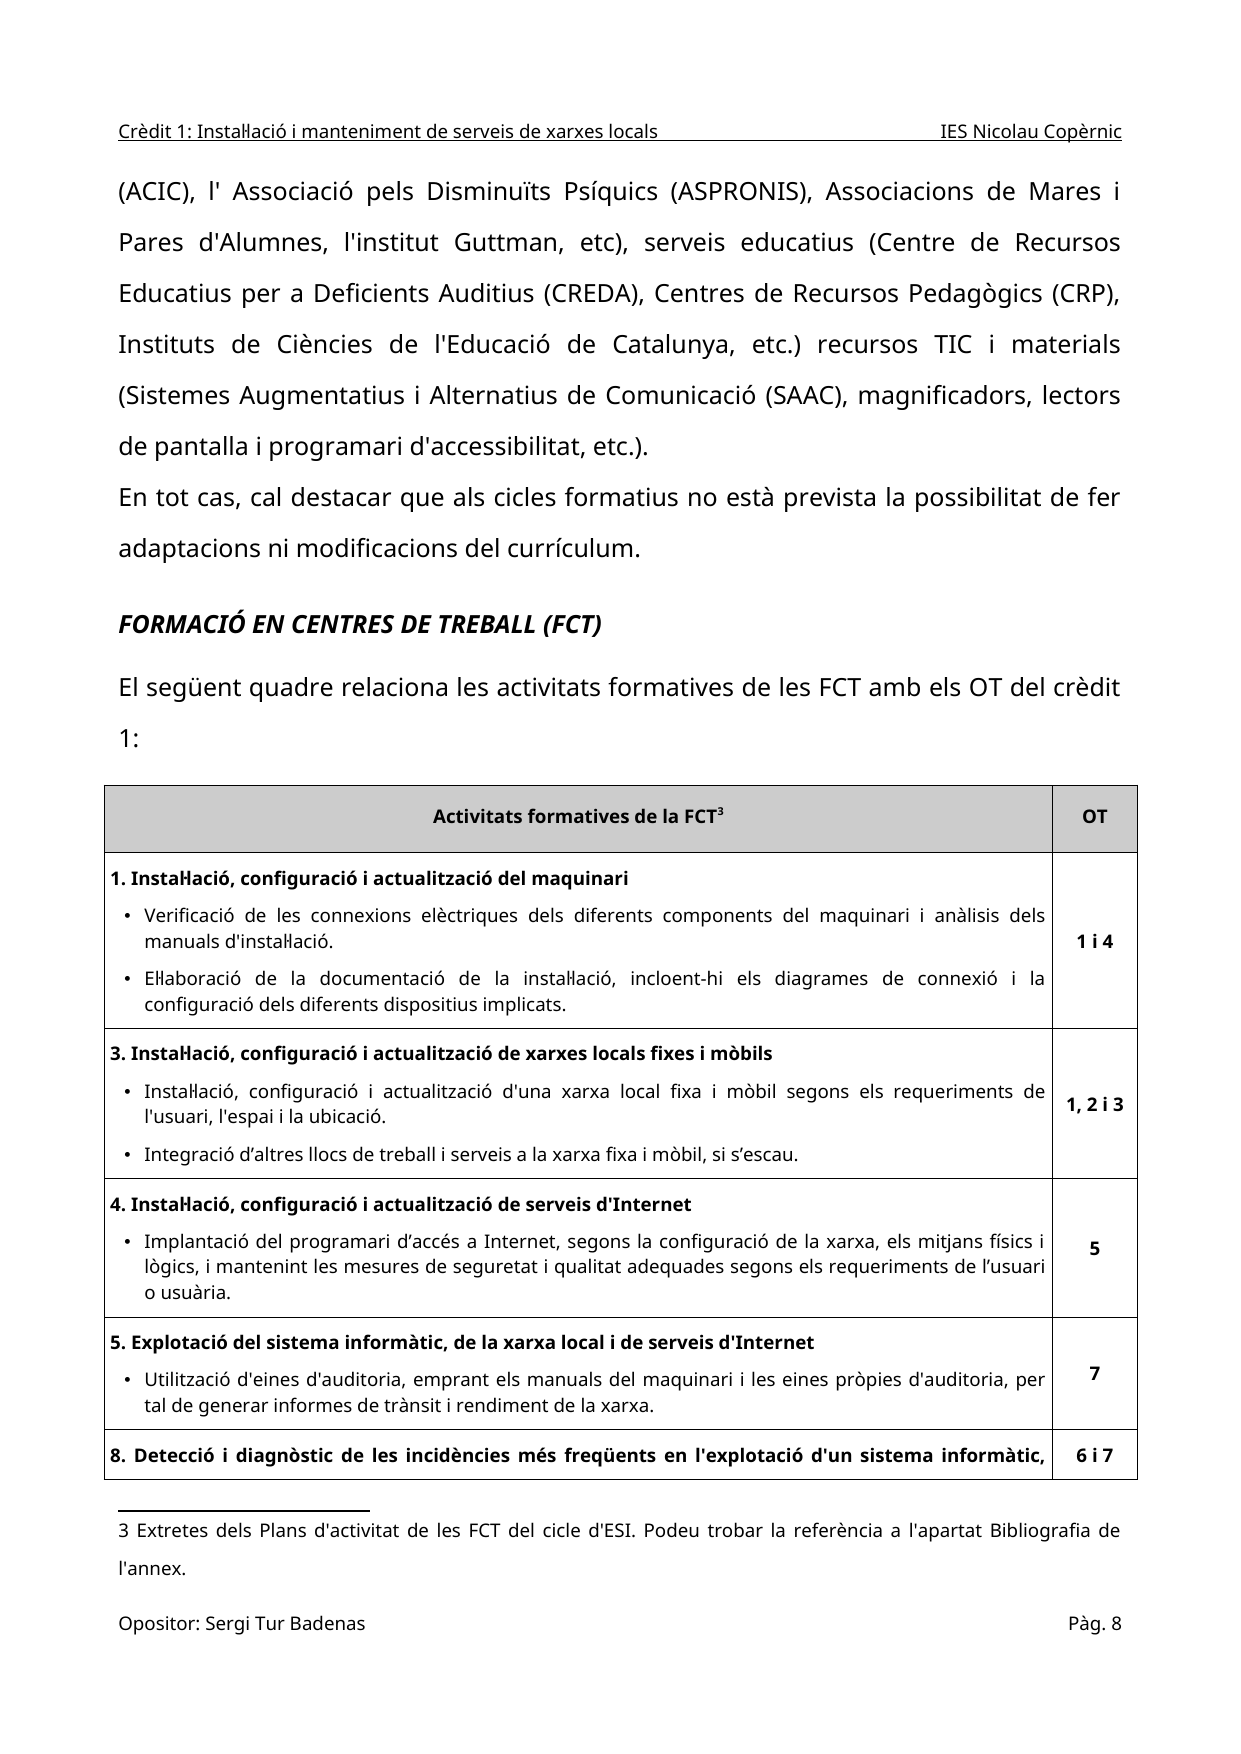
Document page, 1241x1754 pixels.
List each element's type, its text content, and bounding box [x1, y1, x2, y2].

table_cell 1. Instal·lació, configuració i actualització del maquinari Verificació de les connexions elèctriques dels diferents components del maquinari i anàlisis dels manuals d'instal·lació. El·laboració de la documentació de la instal·lació, incloent-hi els diagrames de connexió i la configuració dels diferents dispositius implicats. [105, 853, 1052, 1028]
table_cell 5. Explotació del sistema informàtic, de la xarxa local i de serveis d'Internet Utilització d'eines d'auditoria, emprant els manuals del maquinari i les eines pròpies d'auditoria, per tal de generar informes de trànsit i rendiment de la xarxa. [105, 1318, 1052, 1429]
table_header Activitats formatives de la FCT [105, 786, 1052, 852]
table_cell 4. Instal·lació, configuració i actualització de serveis d'Internet Implantació del programari d’accés a Internet, segons la configuració de la xarxa, els mitjans físics i lògics, i mantenint les mesures de seguretat i qualitat adequades segons els requeriments de l’usuari o usuària. [105, 1179, 1052, 1317]
table_cell 5 [1053, 1179, 1137, 1317]
text El següent quadre relaciona les activitats formatives de les FCT amb els OT del crèdit 1: [118, 670, 1122, 755]
table_cell 7 [1053, 1318, 1137, 1429]
table_cell 6 i 7 [1053, 1430, 1137, 1479]
text En tot cas, cal destacar que als cicles formatius no està prevista la possibilitat de fer adaptacions ni modificacions del currículum. [118, 479, 1122, 564]
subtitle FORMACIÓ EN CENTRES DE TREBALL (FCT) [118, 606, 1122, 641]
table_header OT [1053, 786, 1137, 852]
text (ACIC), l' Associació pels Disminuïts Psíquics (ASPRONIS), Associacions de Mares i Pares d'Alumnes, l'institut Guttman, etc), serveis educatius (Centre de Recursos Educatius per a Deficients Auditius (CREDA), Centres de Recursos Pedagògics (CRP), Instituts de Ciències de l'Educació de Catalunya, etc.) recursos TIC i materials (Sistemes Augmentatius i Alternatius de Comunicació (SAAC), magnificadors, lectors de pantalla i programari d'accessibilitat, etc.). [118, 173, 1122, 462]
table_cell 1, 2 i 3 [1053, 1029, 1137, 1178]
table_cell 1 i 4 [1053, 853, 1137, 1028]
table_cell 3. Instal·lació, configuració i actualització de xarxes locals fixes i mòbils Instal·lació, configuració i actualització d'una xarxa local fixa i mòbil segons els requeriments de l'usuari, l'espai i la ubicació. Integració d’altres llocs de treball i serveis a la xarxa fixa i mòbil, si s’escau. [105, 1029, 1052, 1178]
table_cell 8. Detecció i diagnòstic de les incidències més freqüents en l'explotació d'un sistema informàtic, [105, 1430, 1052, 1479]
